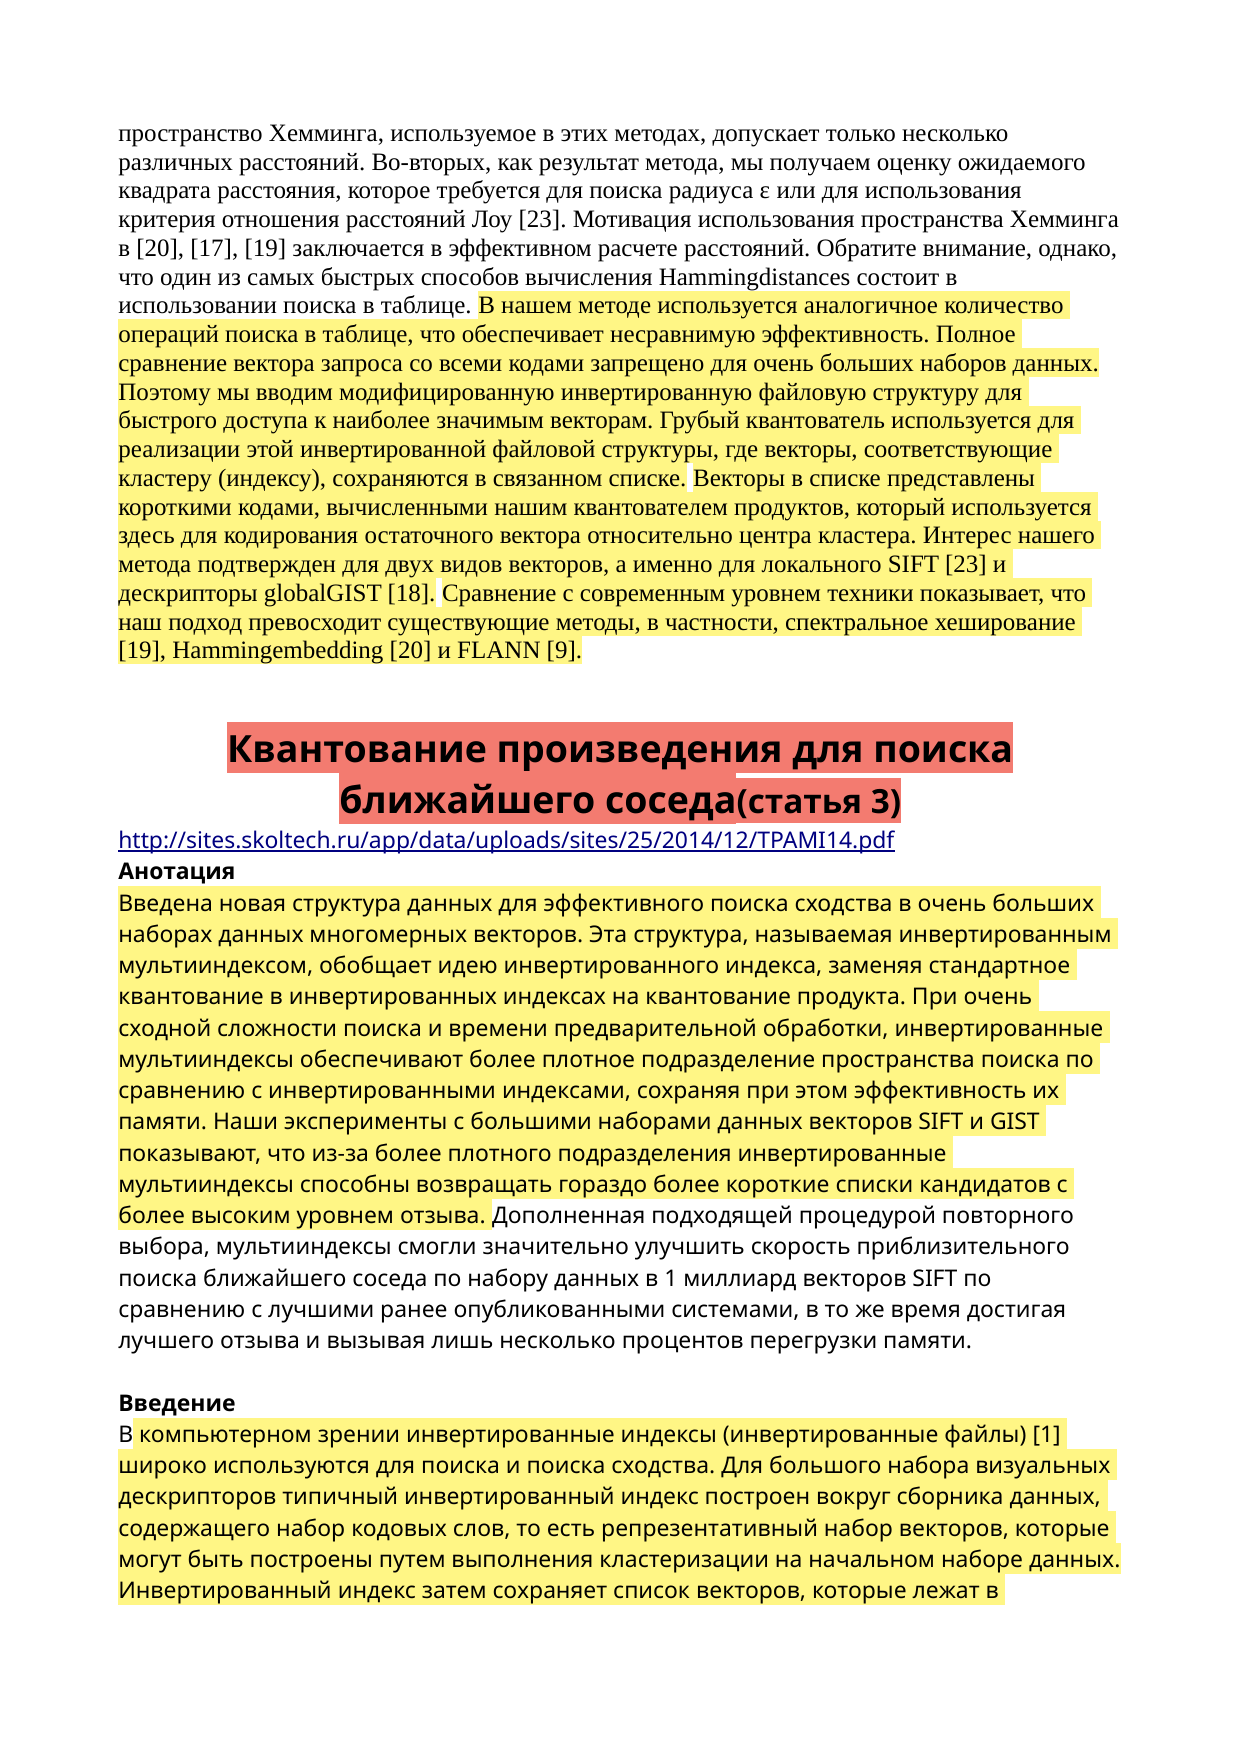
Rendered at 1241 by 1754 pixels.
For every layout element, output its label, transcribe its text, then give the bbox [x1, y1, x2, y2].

text Введена новая структура данных для эффективного поиска сходства в очень больших наборах данных многомерных векторов. Эта структура, называемая инвертированным мультииндексом, обобщает идею инвертированного индекса, заменяя стандартное квантование в инвертированных индексах на квантование продукта. При очень сходной сложности поиска и времени предварительной обработки, инвертированные мультииндексы обеспечивают более плотное подразделение пространства поиска по сравнению с инвертированными индексами, сохраняя при этом эффективность их памяти. Наши эксперименты с большими наборами данных векторов SIFT и GIST показывают, что из-за более плотного подразделения инвертированные мультииндексы способны возвращать гораздо более короткие списки кандидатов с более высоким уровнем отзыва. Дополненная подходящей процедурой повторного выбора, мультииндексы смогли значительно улучшить скорость приблизительного поиска ближайшего соседа по набору данных в 1 миллиард векторов SIFT по сравнению с лучшими ранее опубликованными системами, в то же время достигая лучшего отзыва и вызывая лишь несколько процентов перегрузки памяти. [118, 886, 1122, 1355]
text Введение [118, 1386, 1122, 1418]
text http://sites.skoltech.ru/app/data/uploads/sites/25/2014/12/TPAMI14.pdf [118, 824, 1122, 855]
text Квантование произведения для поиска ближайшего соседа(статья 3) [118, 722, 1122, 824]
text пространство Хемминга, используемое в этих методах, допускает только несколько различных расстояний. Во-вторых, как результат метода, мы получаем оценку ожидаемого квадрата расстояния, которое требуется для поиска радиуса ε или для использования критерия отношения расстояний Лоу [23]. Мотивация использования пространства Хемминга в [20], [17], [19] заключается в эффективном расчете расстояний. Обратите внимание, однако, что один из самых быстрых способов вычисления Hammingdistances состоит в использовании поиска в таблице. В нашем методе используется аналогичное количество операций поиска в таблице, что обеспечивает несравнимую эффективность. Полное сравнение вектора запроса со всеми кодами запрещено для очень больших наборов данных. Поэтому мы вводим модифицированную инвертированную файловую структуру для быстрого доступа к наиболее значимым векторам. Грубый квантователь используется для реализации этой инвертированной файловой структуры, где векторы, соответствующие кластеру (индексу), сохраняются в связанном списке. Векторы в списке представлены короткими кодами, вычисленными нашим квантователем продуктов, который используется здесь для кодирования остаточного вектора относительно центра кластера. Интерес нашего метода подтвержден для двух видов векторов, а именно для локального SIFT [23] и дескрипторы globalGIST [18]. Сравнение с современным уровнем техники показывает, что наш подход превосходит существующие методы, в частности, спектральное хеширование [19], Hammingembedding [20] и FLANN [9]. [118, 118, 1122, 664]
text В компьютерном зрении инвертированные индексы (инвертированные файлы) [1] широко используются для поиска и поиска сходства. Для большого набора визуальных дескрипторов типичный инвертированный индекс построен вокруг сборника данных, содержащего набор кодовых слов, то есть репрезентативный набор векторов, которые могут быть построены путем выполнения кластеризации на начальном наборе данных. Инвертированный индекс затем сохраняет список векторов, которые лежат в [118, 1418, 1122, 1605]
text Анотация [118, 855, 1122, 886]
